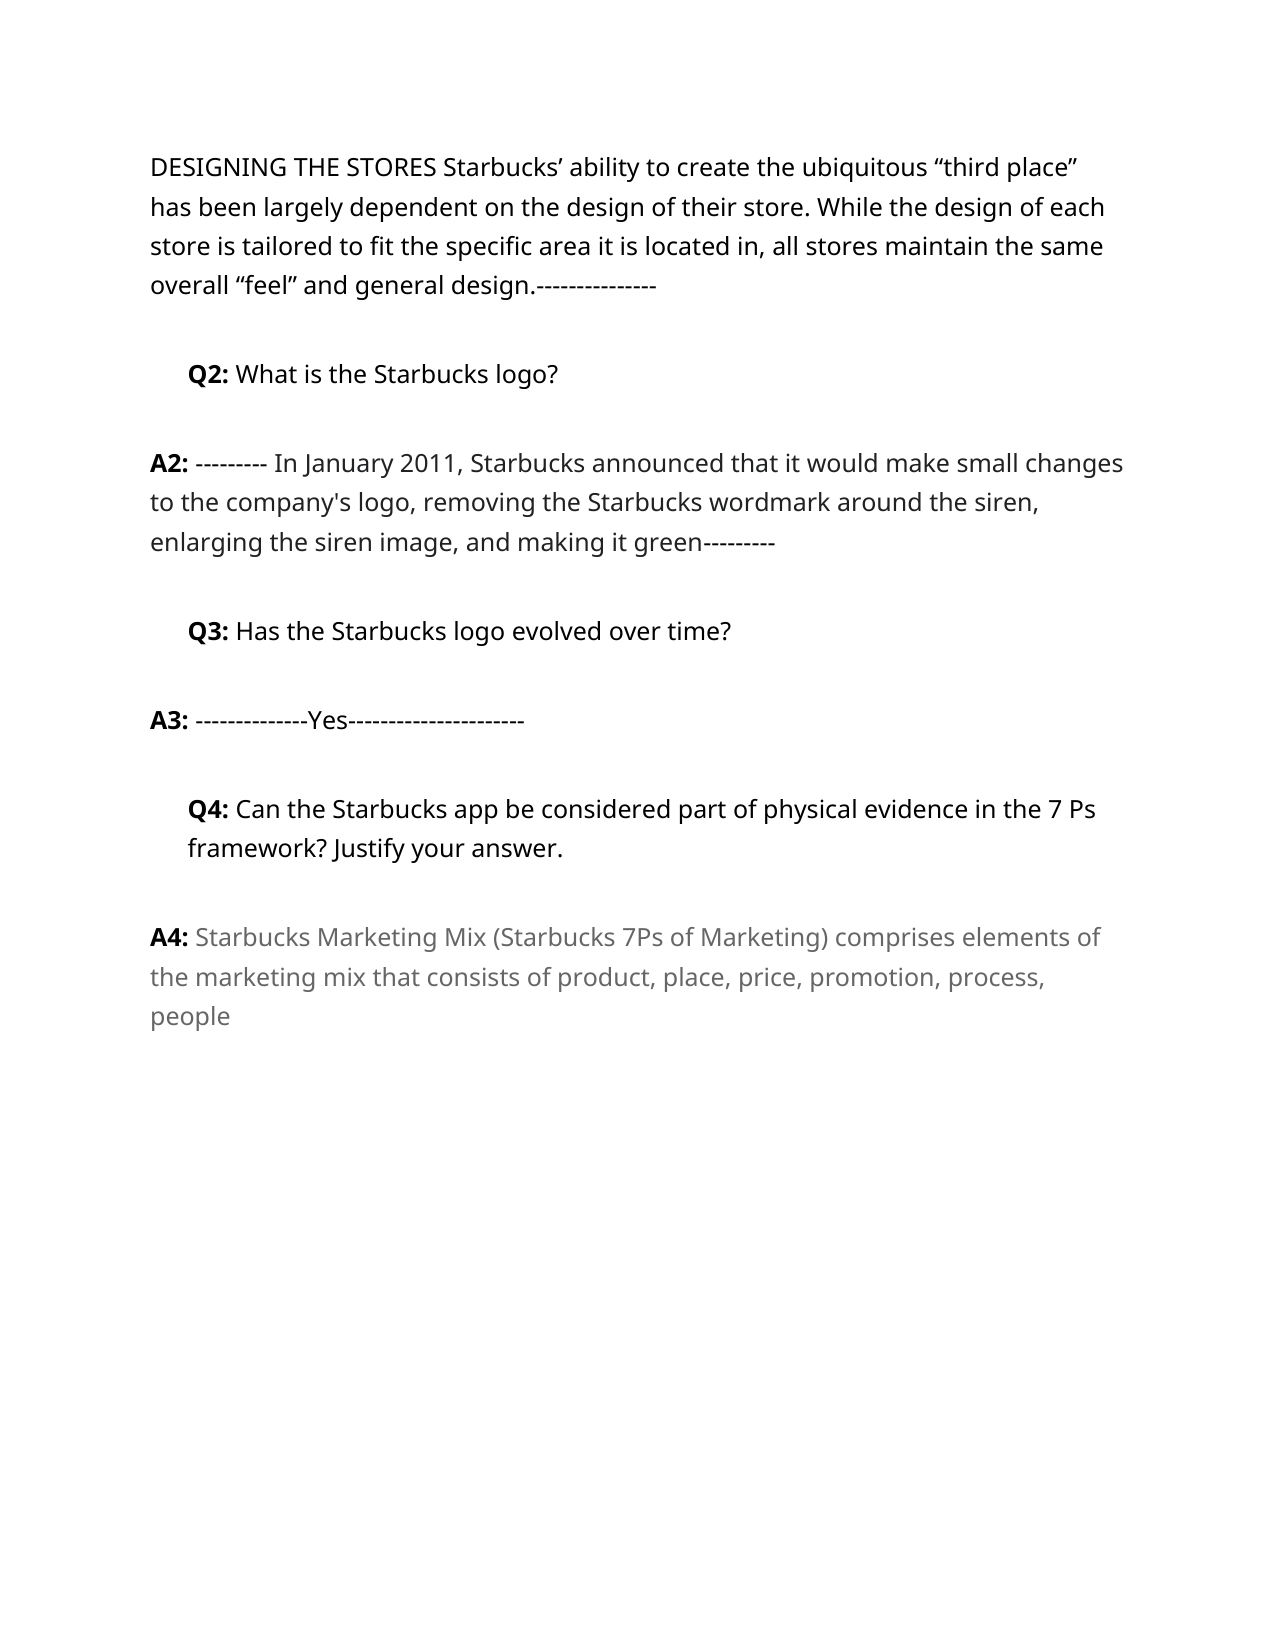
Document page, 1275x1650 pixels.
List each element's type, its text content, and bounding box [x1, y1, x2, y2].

text A2: --------- In January 2011, Starbucks announced that it would make small changes to the company's logo, removing the Starbucks wordmark around the siren, enlarging the siren image, and making it green--------- [150, 446, 1125, 558]
text DESIGNING THE STORES Starbucks’ ability to create the ubiquitous “third place” has been largely dependent on the design of their store. While the design of each store is tailored to fit the specific area it is located in, all stores maintain the same overall “feel” and general design.--------------- [150, 150, 1125, 302]
text A4: Starbucks Marketing Mix (Starbucks 7Ps of Marketing) comprises elements of the marketing mix that consists of product, place, price, promotion, process, people [150, 920, 1125, 1032]
text Q4: Can the Starbucks app be considered part of physical evidence in the 7 Ps framework? Justify your answer. [187, 792, 1125, 865]
text Q2: What is the Starbucks logo? [187, 357, 1125, 391]
text A3: --------------Yes---------------------- [150, 702, 1125, 737]
text Q3: Has the Starbucks logo evolved over time? [187, 613, 1125, 647]
